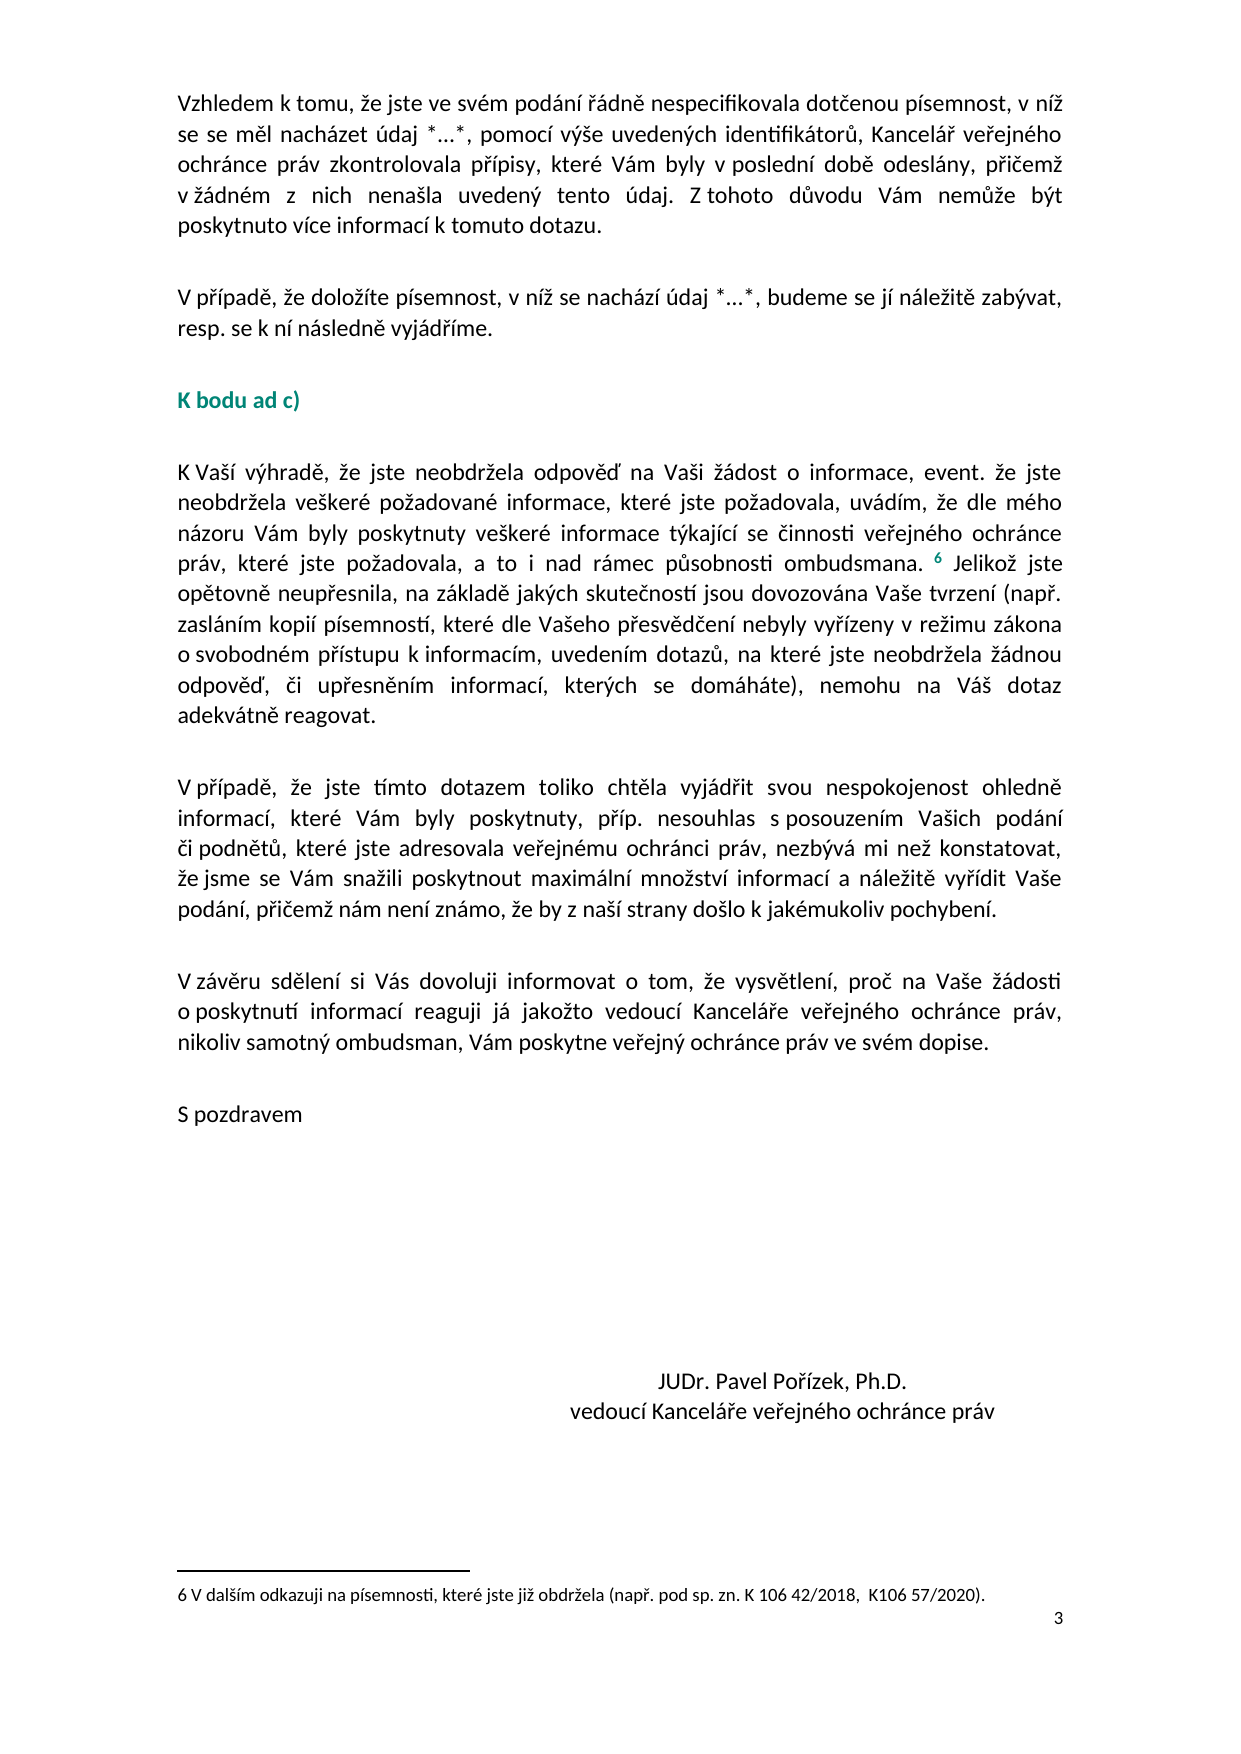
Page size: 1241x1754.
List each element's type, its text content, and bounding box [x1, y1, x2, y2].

text K bodu ad c) [177, 385, 1063, 414]
text V případě, že doložíte písemnost, v níž se nachází údaj *…*, budeme se jí náležitě zabývat, resp. se k ní následně vyjádříme. [177, 282, 1063, 342]
text V závěru sdělení si Vás dovoluji informovat o tom, že vysvětlení, proč na Vaše žádosti o poskytnutí informací reaguji já jakožto vedoucí Kanceláře veřejného ochránce práv, nikoliv samotný ombudsman, Vám poskytne veřejný ochránce práv ve svém dopise. [177, 966, 1063, 1056]
text Vzhledem k tomu, že jste ve svém podání řádně nespecifikovala dotčenou písemnost, v níž se se měl nacházet údaj *…*, pomocí výše uvedených identifikátorů, Kancelář veřejného ochránce práv zkontrolovala přípisy, které Vám byly v poslední době odeslány, přičemž v žádném z nich nenašla uvedený tento údaj. Z tohoto důvodu Vám nemůže být poskytnuto více informací k tomuto dotazu. [177, 88, 1063, 239]
text JUDr. Pavel Pořízek, Ph.D. [502, 1366, 1063, 1396]
text V případě, že jste tímto dotazem toliko chtěla vyjádřit svou nespokojenost ohledně informací, které Vám byly poskytnuty, příp. nesouhlas s posouzením Vašich podání či podnětů, které jste adresovala veřejnému ochránci práv, nezbývá mi než konstatovat, že jsme se Vám snažili poskytnout maximální množství informací a náležitě vyřídit Vaše podání, přičemž nám není známo, že by z naší strany došlo k jakémukoliv pochybení. [177, 772, 1063, 923]
text V dalším odkazuji na písemnosti, které jste již obdržela (např. pod sp. zn. K 106 42/2018, K106 57/2020). [177, 1583, 1063, 1606]
text S pozdravem [177, 1099, 1063, 1128]
text vedoucí Kanceláře veřejného ochránce práv [502, 1396, 1063, 1425]
text K Vaší výhradě, že jste neobdržela odpověď na Vaši žádost o informace, event. že jste neobdržela veškeré požadované informace, které jste požadovala, uvádím, že dle mého názoru Vám byly poskytnuty veškeré informace týkající se činnosti veřejného ochránce práv, které jste požadovala, a to i nad rámec působnosti ombudsmana. Jelikož jste opětovně neupřesnila, na základě jakých skutečností jsou dovozována Vaše tvrzení (např. zasláním kopií písemností, které dle Vašeho přesvědčení nebyly vyřízeny v režimu zákona o svobodném přístupu k informacím, uvedením dotazů, na které jste neobdržela žádnou odpověď, či upřesněním informací, kterých se domáháte), nemohu na Váš dotaz adekvátně reagovat. [177, 457, 1063, 729]
